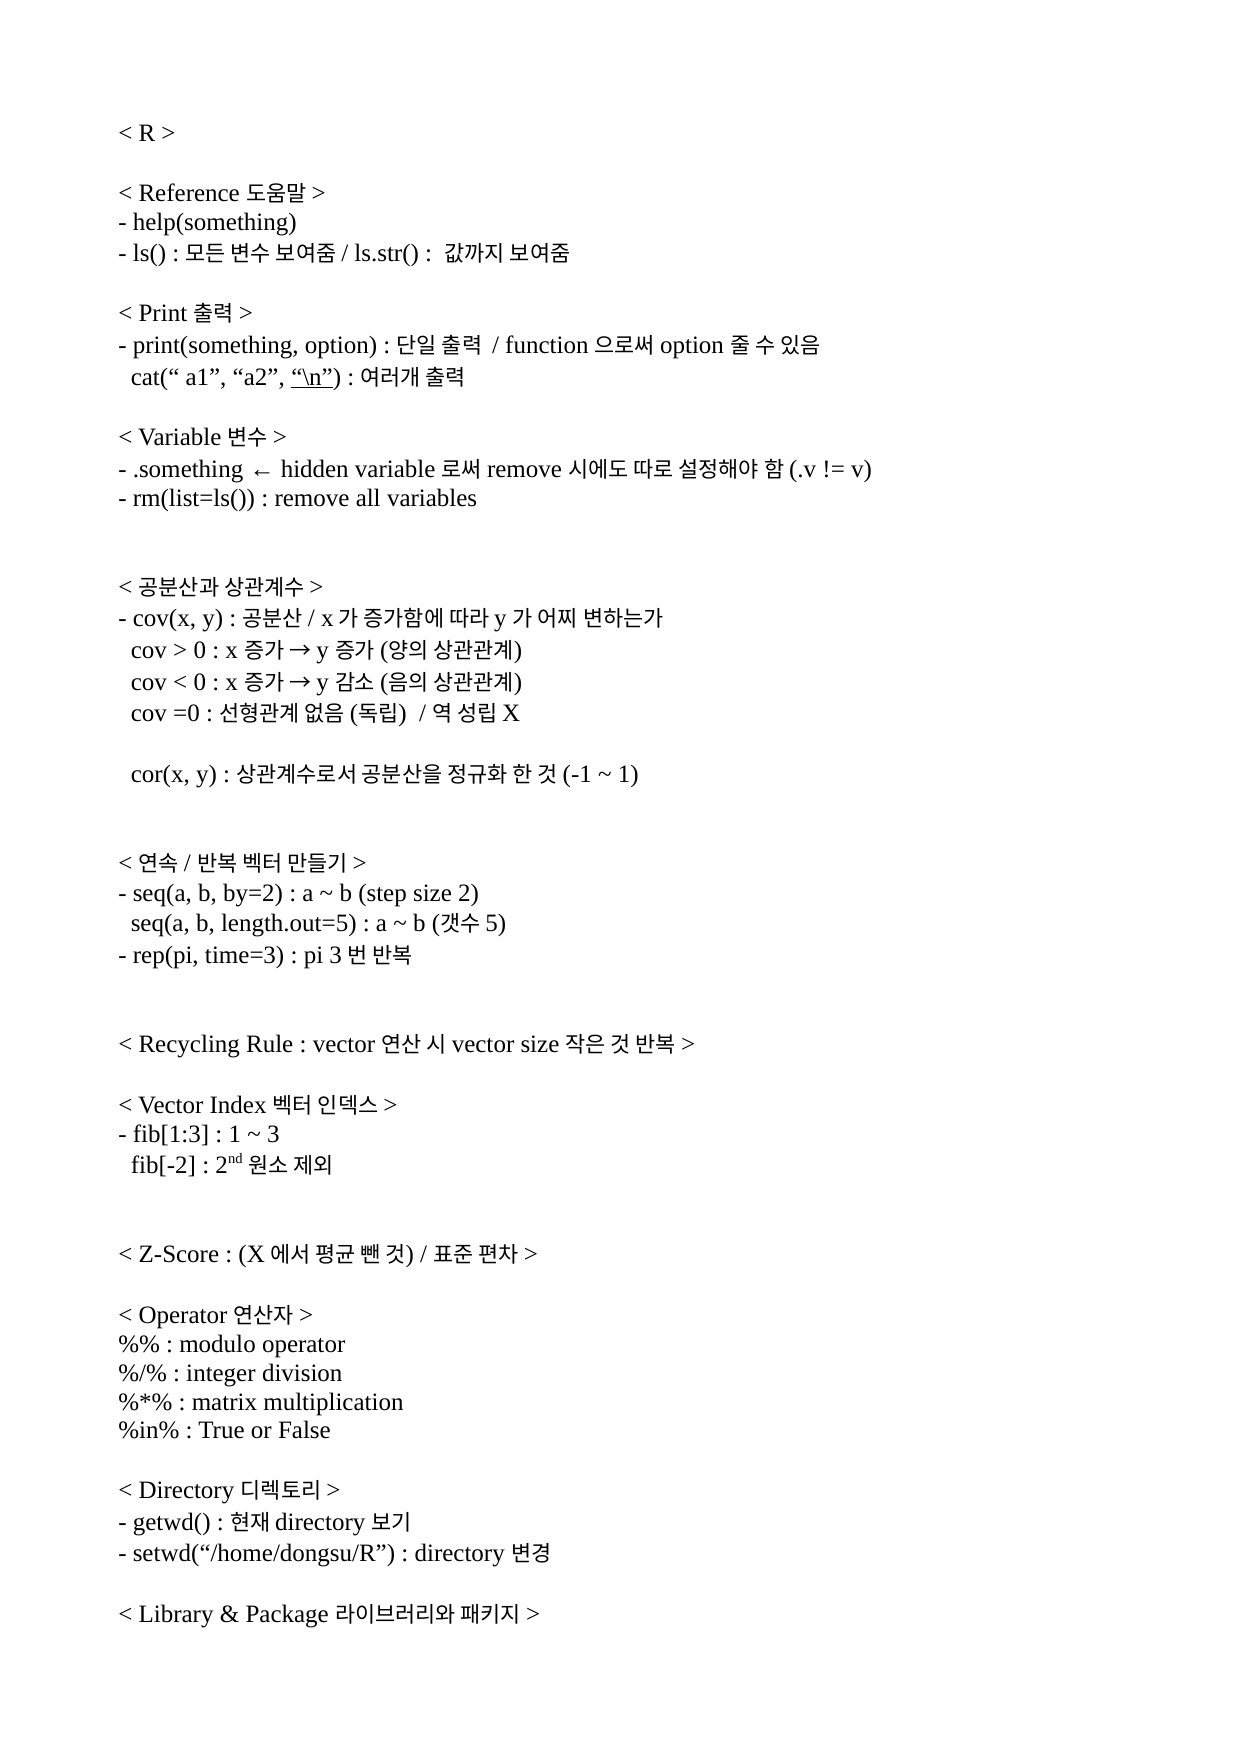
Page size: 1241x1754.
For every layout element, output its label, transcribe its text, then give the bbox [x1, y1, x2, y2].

text %% : modulo operator [118, 1329, 1122, 1358]
text seq(a, b, length.out=5) : a ~ b (갯수 5) [118, 906, 1122, 938]
text cov < 0 : x 증가 → y 감소 (음의 상관관계) [118, 665, 1122, 696]
text < Operator 연산자 > [118, 1298, 1122, 1329]
text cor(x, y) : 상관계수로서 공분산을 정규화 한 것 (-1 ~ 1) [118, 757, 1122, 788]
text fib[-2] : 2nd 원소 제외 [118, 1148, 1122, 1180]
text - ls() : 모든 변수 보여줌 / ls.str() : 값까지 보여줌 [118, 236, 1122, 268]
text %*% : matrix multiplication [118, 1387, 1122, 1416]
text < 연속 / 반복 벡터 만들기 > [118, 846, 1122, 878]
text - rm(list=ls()) : remove all variables [118, 483, 1122, 512]
text - getwd() : 현재 directory 보기 [118, 1505, 1122, 1536]
text - help(something) [118, 207, 1122, 236]
text < 공분산과 상관계수 > [118, 570, 1122, 601]
text - setwd(“/home/dongsu/R”) : directory 변경 [118, 1536, 1122, 1568]
text < Vector Index 벡터 인덱스 > [118, 1088, 1122, 1119]
text - seq(a, b, by=2) : a ~ b (step size 2) [118, 878, 1122, 906]
text < Directory 디렉토리 > [118, 1473, 1122, 1505]
text cov > 0 : x 증가 → y 증가 (양의 상관관계) [118, 633, 1122, 665]
text - rep(pi, time=3) : pi 3번 반복 [118, 938, 1122, 970]
text cov =0 : 선형관계 없음 (독립) / 역 성립X [118, 696, 1122, 728]
text - print(something, option) : 단일 출력 / function 으로써 option 줄 수 있음 [118, 328, 1122, 360]
text < Z-Score : (X에서 평균 뺀 것) / 표준 편차 > [118, 1237, 1122, 1269]
text - fib[1:3] : 1 ~ 3 [118, 1119, 1122, 1148]
text - cov(x, y) : 공분산 / x가 증가함에 따라 y 가 어찌 변하는가 [118, 601, 1122, 633]
text < Variable 변수 > [118, 420, 1122, 452]
text < R > [118, 118, 1122, 147]
text < Print 출력 > [118, 296, 1122, 328]
text %in% : True or False [118, 1416, 1122, 1444]
text < Reference 도움말 > [118, 176, 1122, 207]
text < Library & Package 라이브러리와 패키지 > [118, 1597, 1122, 1628]
text - .something ← hidden variable 로써 remove 시에도 따로 설정해야 함 (.v != v) [118, 452, 1122, 483]
text %/% : integer division [118, 1358, 1122, 1387]
text cat(“ a1”, “a2”, “\n”) : 여러개 출력 [118, 360, 1122, 391]
text < Recycling Rule : vector 연산 시 vector size 작은 것 반복 > [118, 1027, 1122, 1059]
